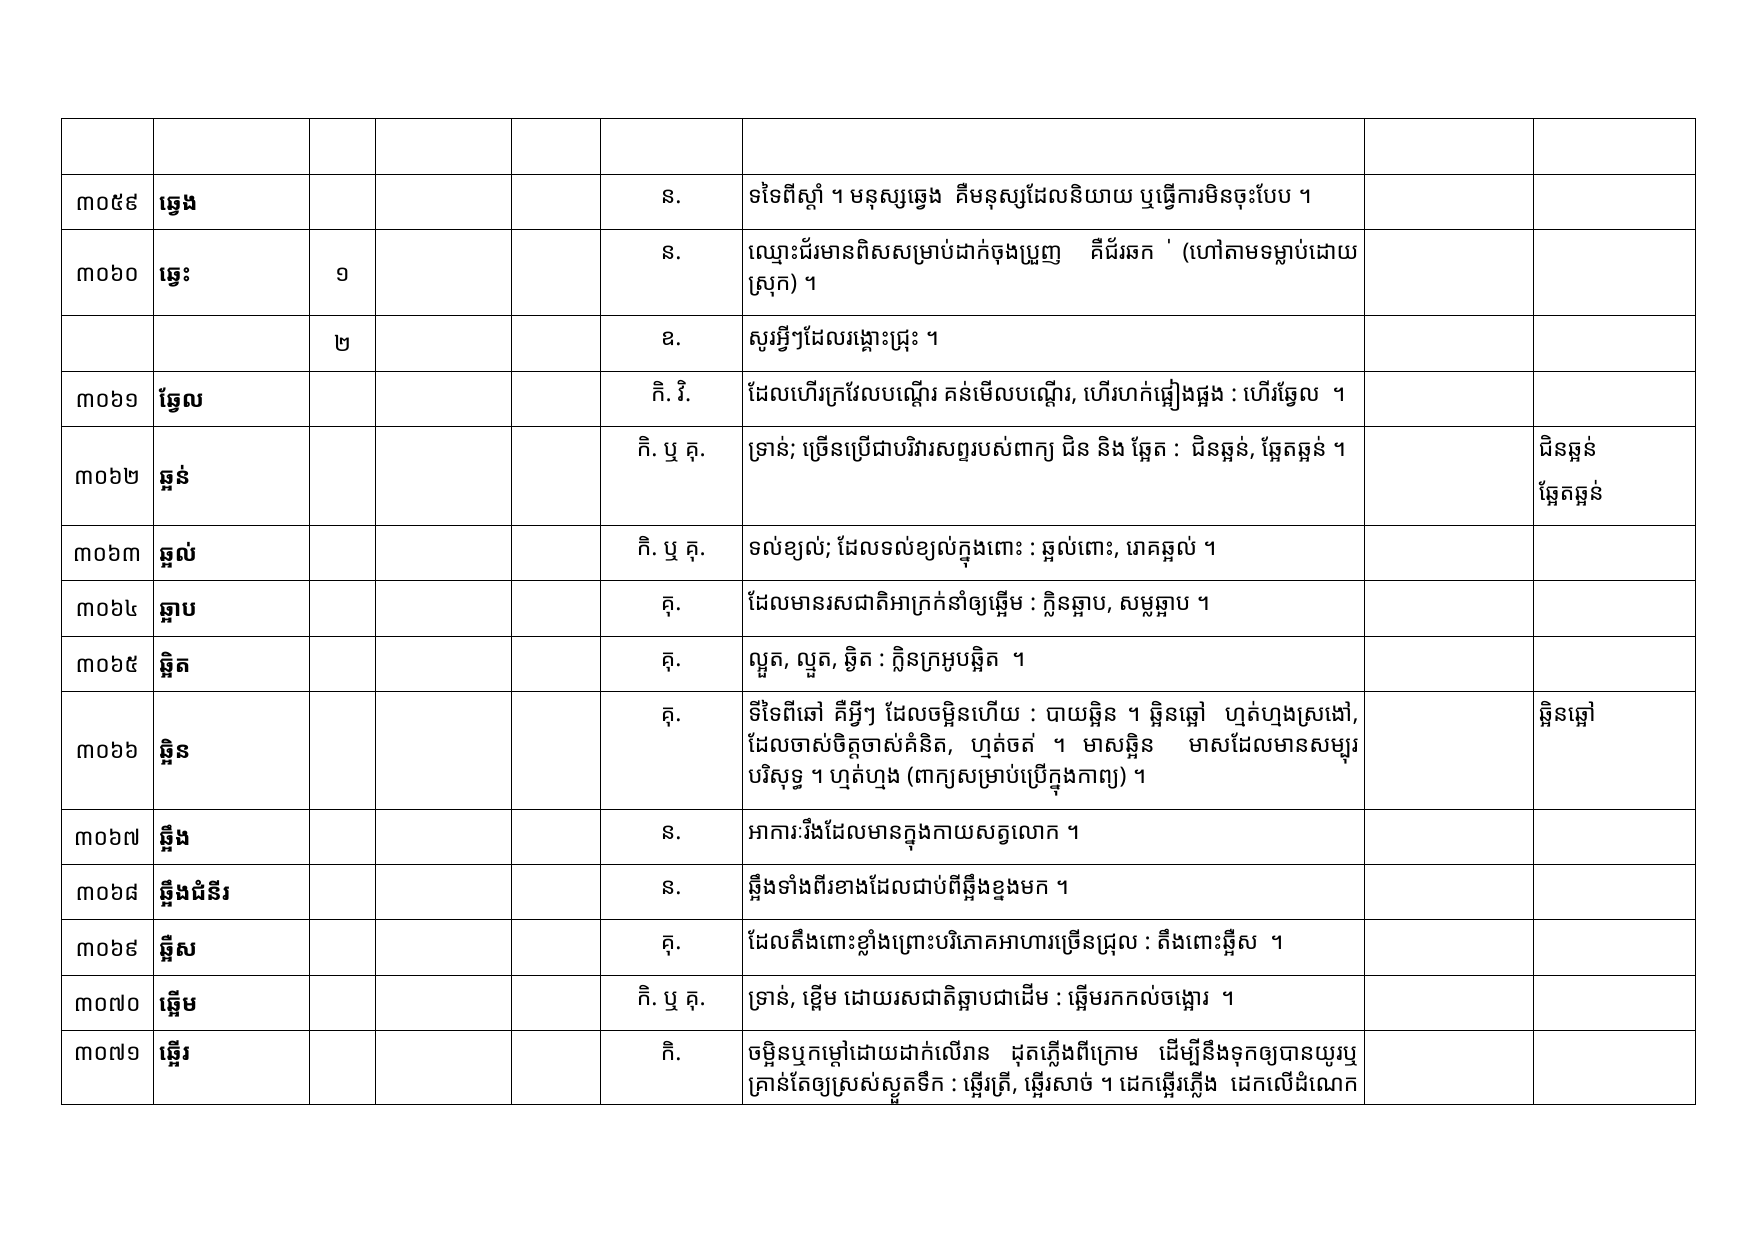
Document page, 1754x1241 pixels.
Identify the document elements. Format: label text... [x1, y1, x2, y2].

table_cell [1534, 175, 1695, 229]
table_cell [310, 976, 375, 1030]
table_cell [310, 175, 375, 229]
table_cell [376, 637, 511, 691]
table_cell [1365, 920, 1533, 975]
table_cell [310, 637, 375, 691]
table_cell [310, 372, 375, 426]
table_cell ៣០៦២ [62, 427, 153, 525]
table_cell [743, 119, 1364, 173]
table_cell [1534, 119, 1695, 173]
table_cell ៣០៥៩ [62, 175, 153, 229]
table_cell ៣០៦១ [62, 372, 153, 426]
table_cell [376, 372, 511, 426]
table_cell ៣០៦៧ [62, 810, 153, 864]
table_cell ៣០៦៤ [62, 581, 153, 636]
table_cell [512, 427, 600, 525]
table_cell [310, 526, 375, 580]
table_cell [62, 316, 153, 371]
table_cell ដែល​តឹង​ពោះ​ខ្លាំង​ព្រោះ​បរិភោគ​អាហារ​ច្រើន​ជ្រុល : តឹង​ពោះ​ឆ្អឺស ។ [743, 920, 1364, 975]
table_cell [512, 230, 600, 315]
table_cell ៣០៦៩ [62, 920, 153, 975]
table_cell [310, 692, 375, 809]
table_cell ទ្រាន់, ខ្ពើម ដោយ​រស​ជាតិ​ឆ្អាប​ជាដើម : ឆ្អើម​រក​កល់​ចង្អោរ ។ [743, 976, 1364, 1030]
table_cell [376, 427, 511, 525]
table_cell [512, 810, 600, 864]
table_cell [1534, 865, 1695, 919]
table_cell [376, 920, 511, 975]
table_cell ៣០៦៣ [62, 526, 153, 580]
table_cell [310, 119, 375, 173]
table_cell ជិន​ឆ្អន់​ ឆ្អែត​ឆ្អន់ [1534, 427, 1695, 525]
table_cell [376, 976, 511, 1030]
table_cell [601, 119, 742, 173]
table_cell [512, 976, 600, 1030]
table_cell អាការៈ​រឹង​ដែល​មាន​ក្នុង​កាយ​សត្វ​លោក ។ [743, 810, 1364, 864]
table_cell [512, 920, 600, 975]
table_cell [512, 526, 600, 580]
table_cell ឆ្អឺស [154, 920, 309, 975]
table_cell ឆ្អាប [154, 581, 309, 636]
table_cell ឆ្អល់ [154, 526, 309, 580]
table_cell [512, 372, 600, 426]
table_cell ១ [310, 230, 375, 315]
table_cell ឆ្អន់ [154, 427, 309, 525]
table_cell គុ. [601, 920, 742, 975]
table_cell [512, 692, 600, 809]
table_cell [310, 865, 375, 919]
table_cell គុ. [601, 637, 742, 691]
table_cell [376, 119, 511, 173]
table_cell ២ [310, 316, 375, 371]
table_cell [1365, 427, 1533, 525]
table_cell [376, 865, 511, 919]
table_cell កិ. ឬ គុ. [601, 526, 742, 580]
table_cell ទទៃ​ពី​ស្ដាំ ។ មនុស្ស​ឆ្វេង គឺ​មនុស្ស​ដែល​និយាយ ឬ​ធ្វើ​ការ​មិន​ចុះ​បែប ។ [743, 175, 1364, 229]
table_cell ឆ្អិន​ឆ្អៅ [1534, 692, 1695, 809]
table_cell ឆ្អឹង​ជំនីរ [154, 865, 309, 919]
table_cell [512, 175, 600, 229]
table_cell [512, 119, 600, 173]
table_cell [1365, 976, 1533, 1030]
table_cell [512, 1031, 600, 1104]
table_cell ៣០៧១ [62, 1031, 153, 1104]
table_cell ៣០៦៥ [62, 637, 153, 691]
table_cell [1365, 810, 1533, 864]
table_cell [1534, 581, 1695, 636]
table_cell [310, 920, 375, 975]
table_cell [1534, 810, 1695, 864]
table_cell [1534, 372, 1695, 426]
table_cell [1534, 1031, 1695, 1104]
table_cell សូរ​អ្វី​ៗ​ដែល​រង្គោះ​ជ្រុះ ។ [743, 316, 1364, 371]
table_cell [1534, 920, 1695, 975]
table_cell [1365, 526, 1533, 580]
table_cell [310, 810, 375, 864]
table_cell ន. [601, 230, 742, 315]
table_cell [1365, 581, 1533, 636]
table_cell [376, 1031, 511, 1104]
table_cell ទ្រាន់; ច្រើន​ប្រើ​ជា​បរិវារ​សព្ទ​របស់​ពាក្យ ជិន និង ឆ្អែត : ជិន​ឆ្អន់​, ឆ្អែត​ឆ្អន់ ។ [743, 427, 1364, 525]
table_cell [512, 865, 600, 919]
table_cell ឆ្អិត [154, 637, 309, 691]
table_cell [376, 581, 511, 636]
table_cell [1534, 637, 1695, 691]
table_cell ន. [601, 810, 742, 864]
table_cell [1365, 230, 1533, 315]
table_cell [376, 810, 511, 864]
table_cell ដែល​ហើរ​ក្រវែល​បណ្ដើរ គន់​មើល​បណ្ដើរ, ហើរ​ហក់​ផ្អៀងផ្អង : ហើរ​ឆ្វែល ។ [743, 372, 1364, 426]
table_cell [512, 637, 600, 691]
table_cell [1534, 976, 1695, 1030]
table_cell ៣០៦០ [62, 230, 153, 315]
table_cell កិ. [601, 1031, 742, 1104]
table_cell [310, 1031, 375, 1104]
table_cell ៣០៦៦ [62, 692, 153, 809]
table_cell ទល់​ខ្យល់; ដែល​ទល់​ខ្យល់​ក្នុង​ពោះ : ឆ្អល់​ពោះ, រោគ​ឆ្អល់ ។ [743, 526, 1364, 580]
table_cell [512, 581, 600, 636]
table_cell ៣០៧០ [62, 976, 153, 1030]
table_cell ន. [601, 865, 742, 919]
table_cell [1365, 865, 1533, 919]
table_cell ឆ្វេះ [154, 230, 309, 315]
table_cell ឆ្វេង [154, 175, 309, 229]
table_cell [310, 427, 375, 525]
table_cell [1365, 637, 1533, 691]
table_cell ឆ្អឹង​ទាំង​ពីរ​ខាង​ដែល​ជាប់​ពី​ឆ្អឹង​ខ្នង​មក ។ [743, 865, 1364, 919]
table_cell ឆ្អឹង [154, 810, 309, 864]
table_cell ល្អួត, ល្មួត, ឆ្ងិត : ក្លិន​ក្រអូប​ឆ្អិត ។ [743, 637, 1364, 691]
table_cell [1365, 692, 1533, 809]
table_cell [1534, 230, 1695, 315]
table_cell កិ. ឬ គុ. [601, 427, 742, 525]
table_cell [154, 316, 309, 371]
table_cell [376, 230, 511, 315]
table_cell ឆ្អិន [154, 692, 309, 809]
table_cell កិ. ឬ គុ. [601, 976, 742, 1030]
table_cell [1365, 119, 1533, 173]
table_cell ឆ្អើរ [154, 1031, 309, 1104]
table_cell គុ. [601, 581, 742, 636]
table_cell [1365, 372, 1533, 426]
table_cell [1365, 175, 1533, 229]
table_cell [376, 175, 511, 229]
table_cell ឆ្វែល [154, 372, 309, 426]
table_cell [1534, 316, 1695, 371]
table_cell [376, 526, 511, 580]
table_cell ឈ្មោះ​ជ័រ​មាន​ពិស​សម្រាប់​ដាក់​ចុង​ប្រួញ គឺ​ជ័រ​ឆក់ (ហៅ​តាម​ទម្លាប់​ដោយ​ស្រុក) ។ [743, 230, 1364, 315]
table_cell ចម្អិន​ឬ​កម្ដៅ​ដោយ​ដាក់​លើ​រាន ដុត​ភ្លើង​ពី​ក្រោម ដើម្បី​នឹង​ទុក​ឲ្យ​បាន​យូរ​ឬ​គ្រាន់​តែ​ឲ្យ​ស្រស់​ស្ងួត​ទឹក : ឆ្អើរ​ត្រី, ឆ្អើរ​សាច់ ។ ដេក​ឆ្អើរ​ភ្លើង ដេក​លើ​ដំណេក​ដែល​មាន​ភ្លើង​កម្ដៅ​ពី​ក្រោម ។ គុ. ដែល​ឆ្អើរ​ស្រេច​ហើយ, ដែល​ឆ្អិន, ដែល​ក្រៀម​ដោយ​ឆ្អើរ : ត្រី​ឆ្អើរ, សាច់​ឆ្អើរ ។ [743, 1031, 1364, 1104]
table_cell ន. [601, 175, 742, 229]
table_cell [310, 581, 375, 636]
table_cell ទីទៃ​ពី​ឆៅ គឺ​អ្វី​ៗ ដែល​ចម្អិន​ហើយ : បាយ​ឆ្អិន ។ ឆ្អិនឆ្អៅ ហ្មត់​ហ្មង​ស្រងៅ, ដែល​ចាស់​ចិត្ត​ចាស់​គំនិត, ហ្មត់ចត់ ។ មាស​ឆ្អិន មាស​ដែល​មាន​សម្បុរ​បរិសុទ្ធ ។ ហ្មត់ហ្មង (ពាក្យ​សម្រាប់​ប្រើ​ក្នុង​កាព្យ) ។ [743, 692, 1364, 809]
table_cell [512, 316, 600, 371]
table_cell គុ. [601, 692, 742, 809]
table_cell ៣០៦៨ [62, 865, 153, 919]
table_cell [1365, 1031, 1533, 1104]
table_cell [1534, 526, 1695, 580]
table_cell ឧ. [601, 316, 742, 371]
table_cell [376, 692, 511, 809]
table_cell ដែល​មាន​រស​ជាតិ​អាក្រក់​នាំ​ឲ្យ​ឆ្អើម : ក្លិន​ឆ្អាប, សម្ល​ឆ្អាប ។ [743, 581, 1364, 636]
table_cell [154, 119, 309, 173]
table_cell [62, 119, 153, 173]
table_cell ឆ្អើម [154, 976, 309, 1030]
table_cell [376, 316, 511, 371]
table_cell [1365, 316, 1533, 371]
table_cell កិ. វិ. [601, 372, 742, 426]
